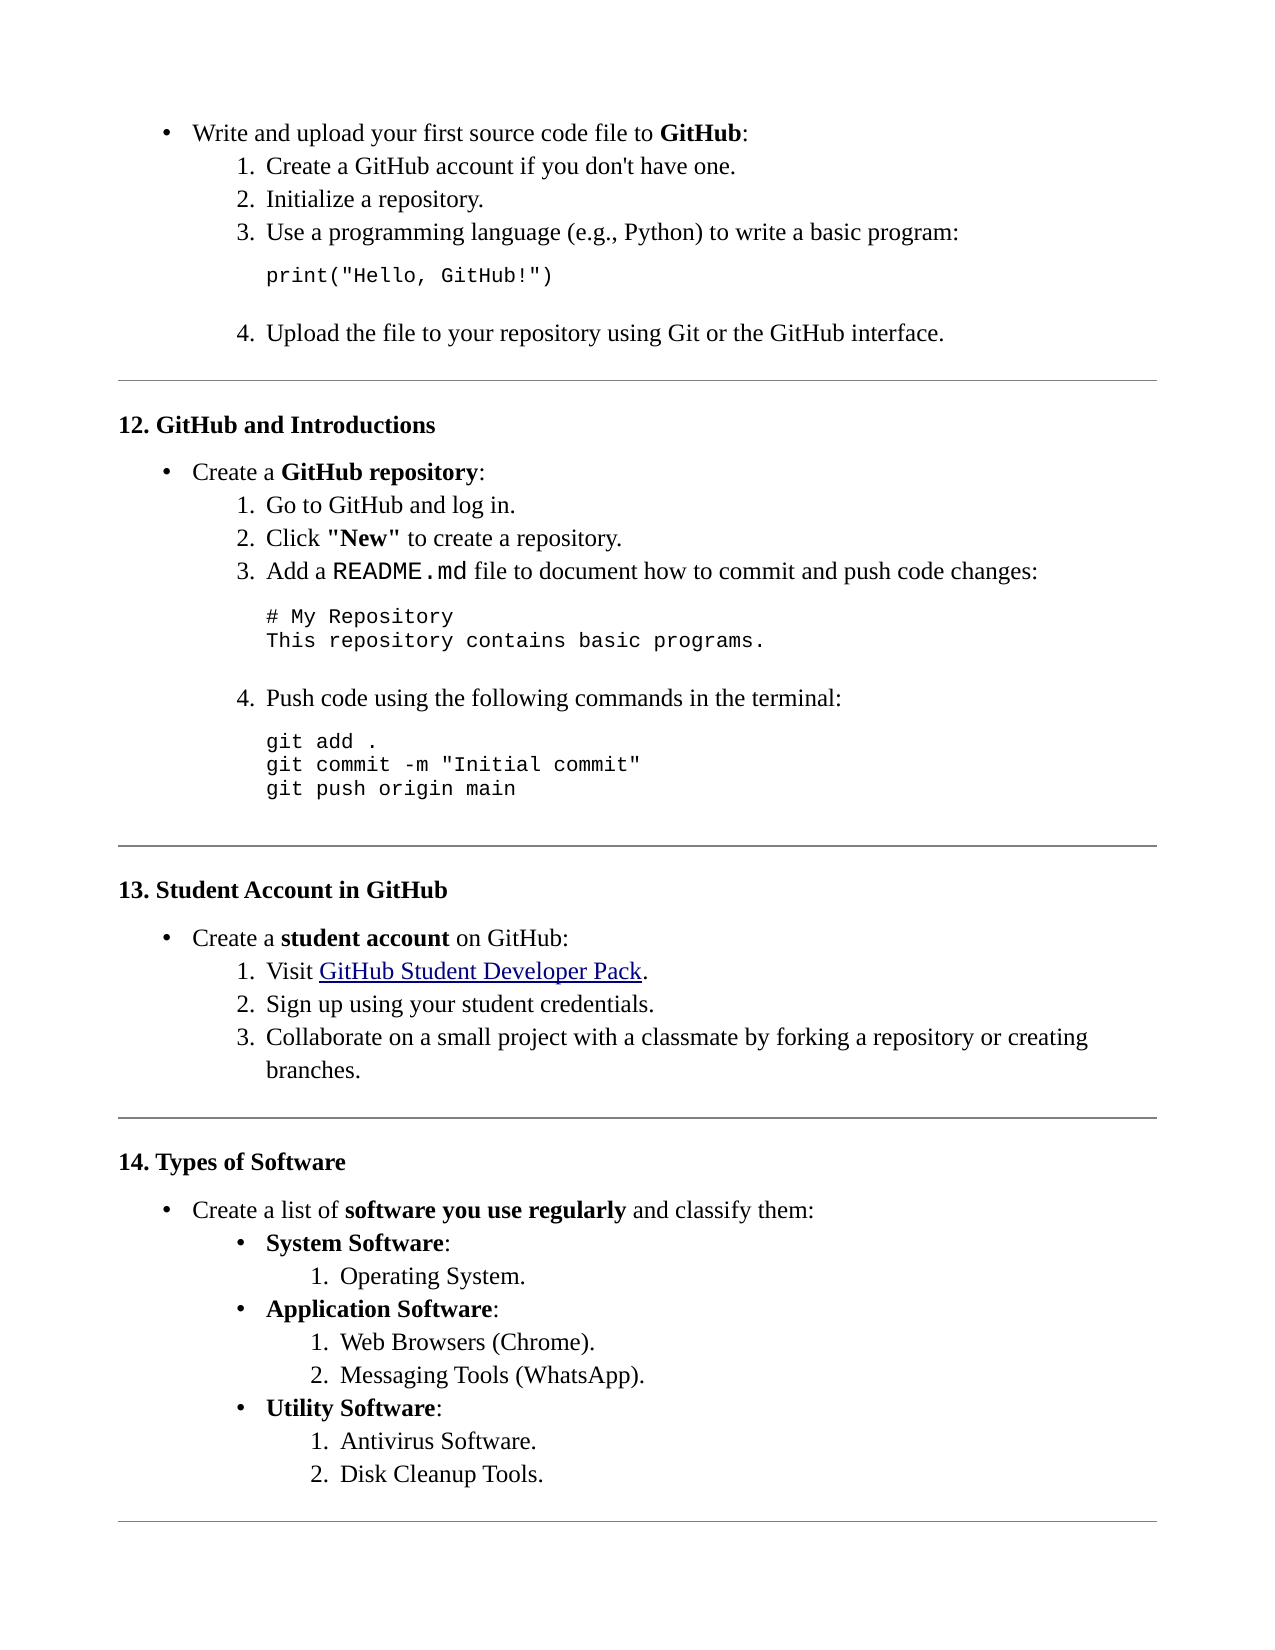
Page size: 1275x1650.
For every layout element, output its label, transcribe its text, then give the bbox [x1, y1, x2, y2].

list Antivirus Software. [310, 1426, 1157, 1454]
list Utility Software: [236, 1393, 1157, 1422]
list git commit -m "Initial commit" [236, 754, 1157, 778]
list Click "New" to create a repository. [236, 523, 1157, 552]
list print("Hello, GitHub!") [236, 265, 1157, 288]
list Create a student account on GitHub: [162, 923, 1157, 952]
text 12. GitHub and Introductions [118, 410, 1157, 438]
list Create a GitHub repository: [162, 457, 1157, 486]
list Upload the file to your repository using Git or the GitHub interface. [236, 318, 1157, 347]
list Use a programming language (e.g., Python) to write a basic program: [236, 217, 1157, 246]
list Application Software: [236, 1294, 1157, 1322]
list Sign up using your student credentials. [236, 989, 1157, 1018]
list This repository contains basic programs. [236, 630, 1157, 654]
list Web Browsers (Chrome). [310, 1327, 1157, 1356]
list Initialize a repository. [236, 184, 1157, 213]
list git push origin main [236, 778, 1157, 802]
text 13. Student Account in GitHub [118, 876, 1157, 904]
list # My Repository [236, 606, 1157, 630]
list Disk Cleanup Tools. [310, 1459, 1157, 1488]
text 14. Types of Software [118, 1147, 1157, 1176]
list Collaborate on a small project with a classmate by forking a repository or creating branches. [236, 1022, 1157, 1084]
list Create a list of software you use regularly and classify them: [162, 1195, 1157, 1223]
list Push code using the following commands in the terminal: [236, 683, 1157, 712]
list Operating System. [310, 1261, 1157, 1289]
list Messaging Tools (WhatsApp). [310, 1360, 1157, 1388]
list Visit GitHub Student Developer Pack. [236, 956, 1157, 985]
list Create a GitHub account if you don't have one. [236, 151, 1157, 180]
list git add . [236, 731, 1157, 754]
list Add a README.md file to document how to commit and push code changes: [236, 556, 1157, 587]
list Go to GitHub and log in. [236, 490, 1157, 519]
list System Software: [236, 1228, 1157, 1256]
list Write and upload your first source code file to GitHub: [162, 118, 1157, 147]
